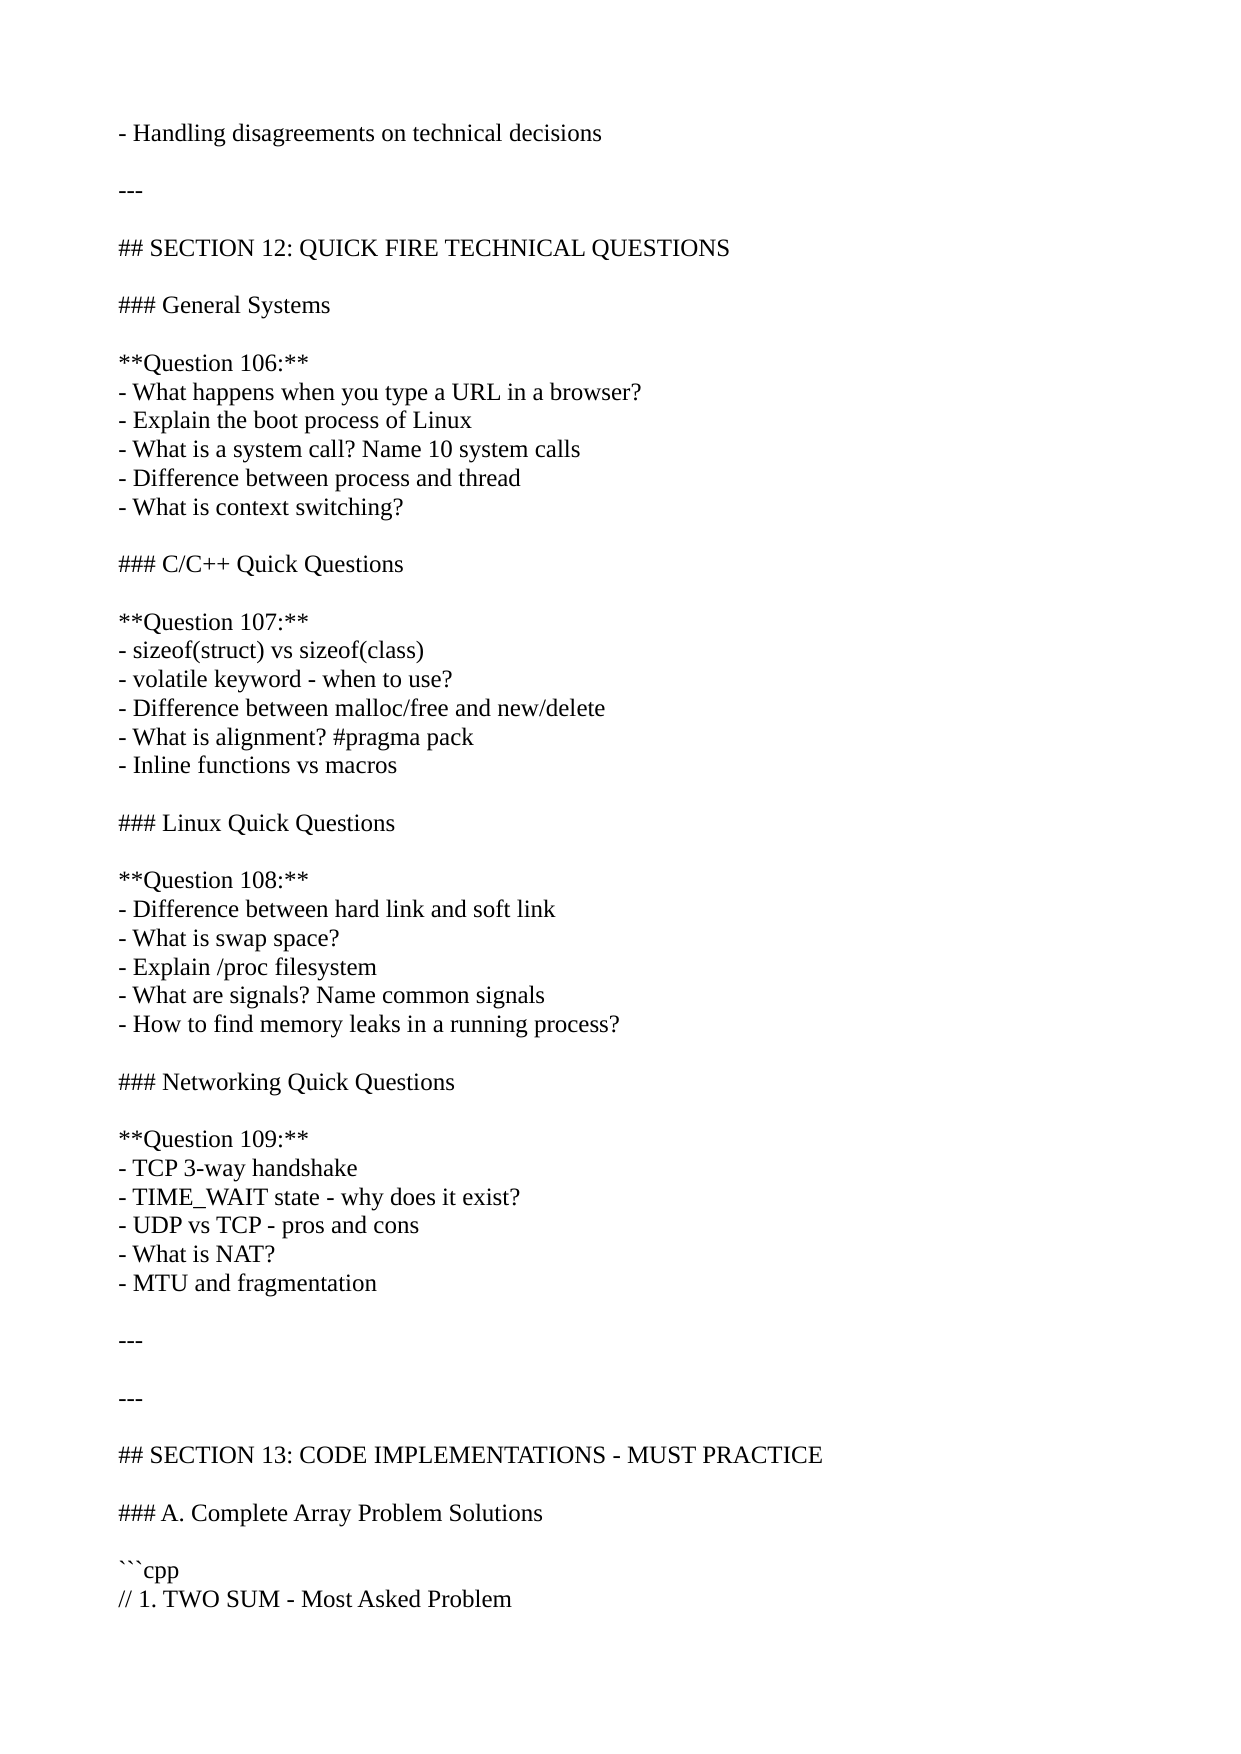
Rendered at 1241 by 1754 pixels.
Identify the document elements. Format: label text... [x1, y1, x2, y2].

text - Difference between malloc/free and new/delete [118, 693, 1122, 722]
text ## SECTION 12: QUICK FIRE TECHNICAL QUESTIONS [118, 233, 1122, 262]
text - MTU and fragmentation [118, 1268, 1122, 1297]
text ### C/C++ Quick Questions [118, 549, 1122, 578]
text - What are signals? Name common signals [118, 981, 1122, 1009]
text **Question 108:** [118, 866, 1122, 894]
text --- [118, 176, 1122, 204]
text **Question 109:** [118, 1124, 1122, 1153]
text ### Linux Quick Questions [118, 808, 1122, 837]
text - volatile keyword - when to use? [118, 664, 1122, 693]
text --- [118, 1383, 1122, 1412]
text **Question 106:** [118, 348, 1122, 377]
text ### A. Complete Array Problem Solutions [118, 1498, 1122, 1527]
text - UDP vs TCP - pros and cons [118, 1211, 1122, 1239]
text - Handling disagreements on technical decisions [118, 118, 1122, 147]
text - What is NAT? [118, 1239, 1122, 1268]
text - Inline functions vs macros [118, 751, 1122, 779]
text - What happens when you type a URL in a browser? [118, 377, 1122, 406]
text --- [118, 1326, 1122, 1354]
text - Explain the boot process of Linux [118, 406, 1122, 434]
text ### Networking Quick Questions [118, 1067, 1122, 1096]
text ### General Systems [118, 291, 1122, 319]
text **Question 107:** [118, 607, 1122, 636]
text ## SECTION 13: CODE IMPLEMENTATIONS - MUST PRACTICE [118, 1441, 1122, 1469]
text // 1. TWO SUM - Most Asked Problem [118, 1584, 1122, 1613]
text - What is alignment? #pragma pack [118, 722, 1122, 751]
text - What is context switching? [118, 492, 1122, 521]
text - What is a system call? Name 10 system calls [118, 434, 1122, 463]
text - Difference between process and thread [118, 463, 1122, 492]
text - sizeof(struct) vs sizeof(class) [118, 636, 1122, 664]
text - TIME_WAIT state - why does it exist? [118, 1182, 1122, 1211]
text - Difference between hard link and soft link [118, 894, 1122, 923]
text - What is swap space? [118, 923, 1122, 952]
text - TCP 3-way handshake [118, 1153, 1122, 1182]
text - How to find memory leaks in a running process? [118, 1009, 1122, 1038]
text - Explain /proc filesystem [118, 952, 1122, 981]
text ```cpp [118, 1556, 1122, 1584]
